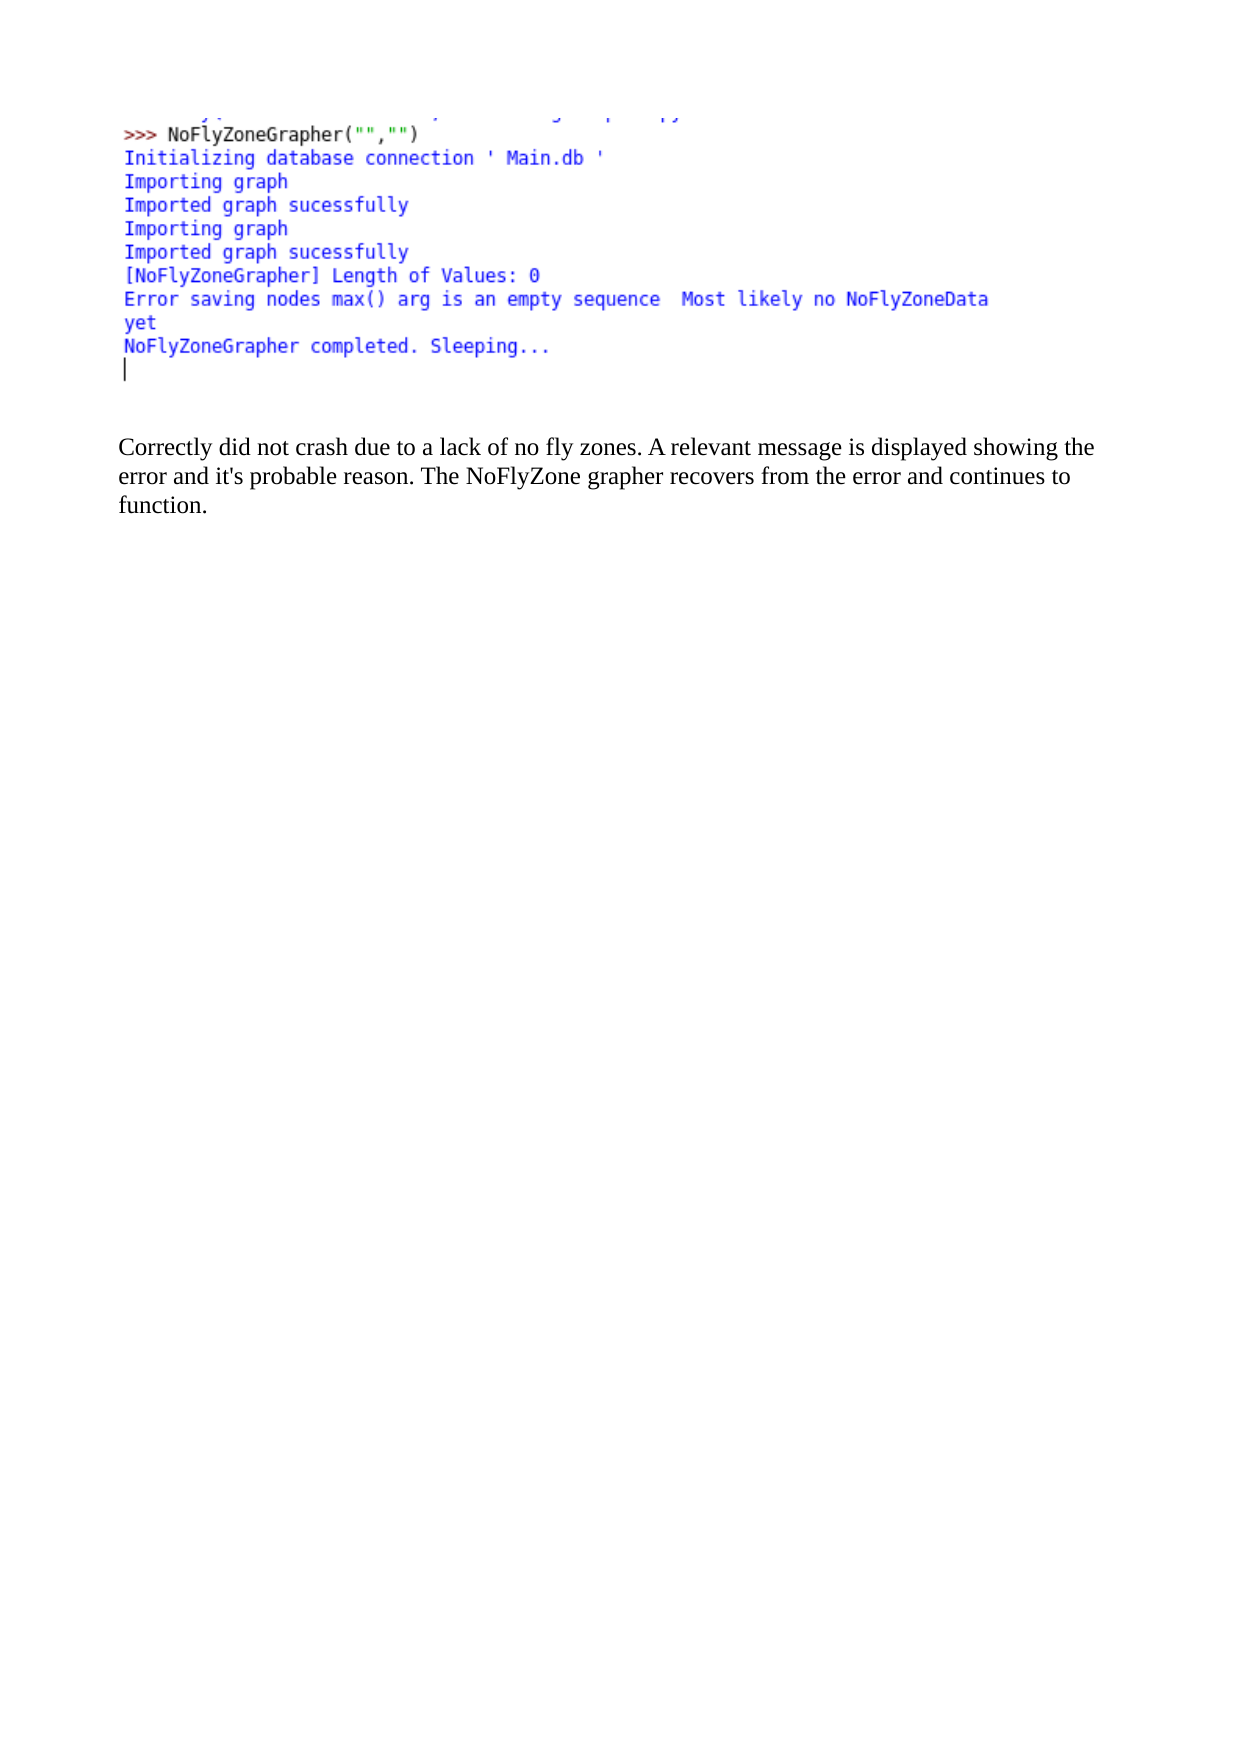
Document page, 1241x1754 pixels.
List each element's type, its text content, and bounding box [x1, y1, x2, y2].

picture [118, 118, 995, 433]
text Correctly did not crash due to a lack of no fly zones. A relevant message is displayed showing the error and it's probable reason. The NoFlyZone grapher recovers from the error and continues to function. [118, 118, 1122, 518]
